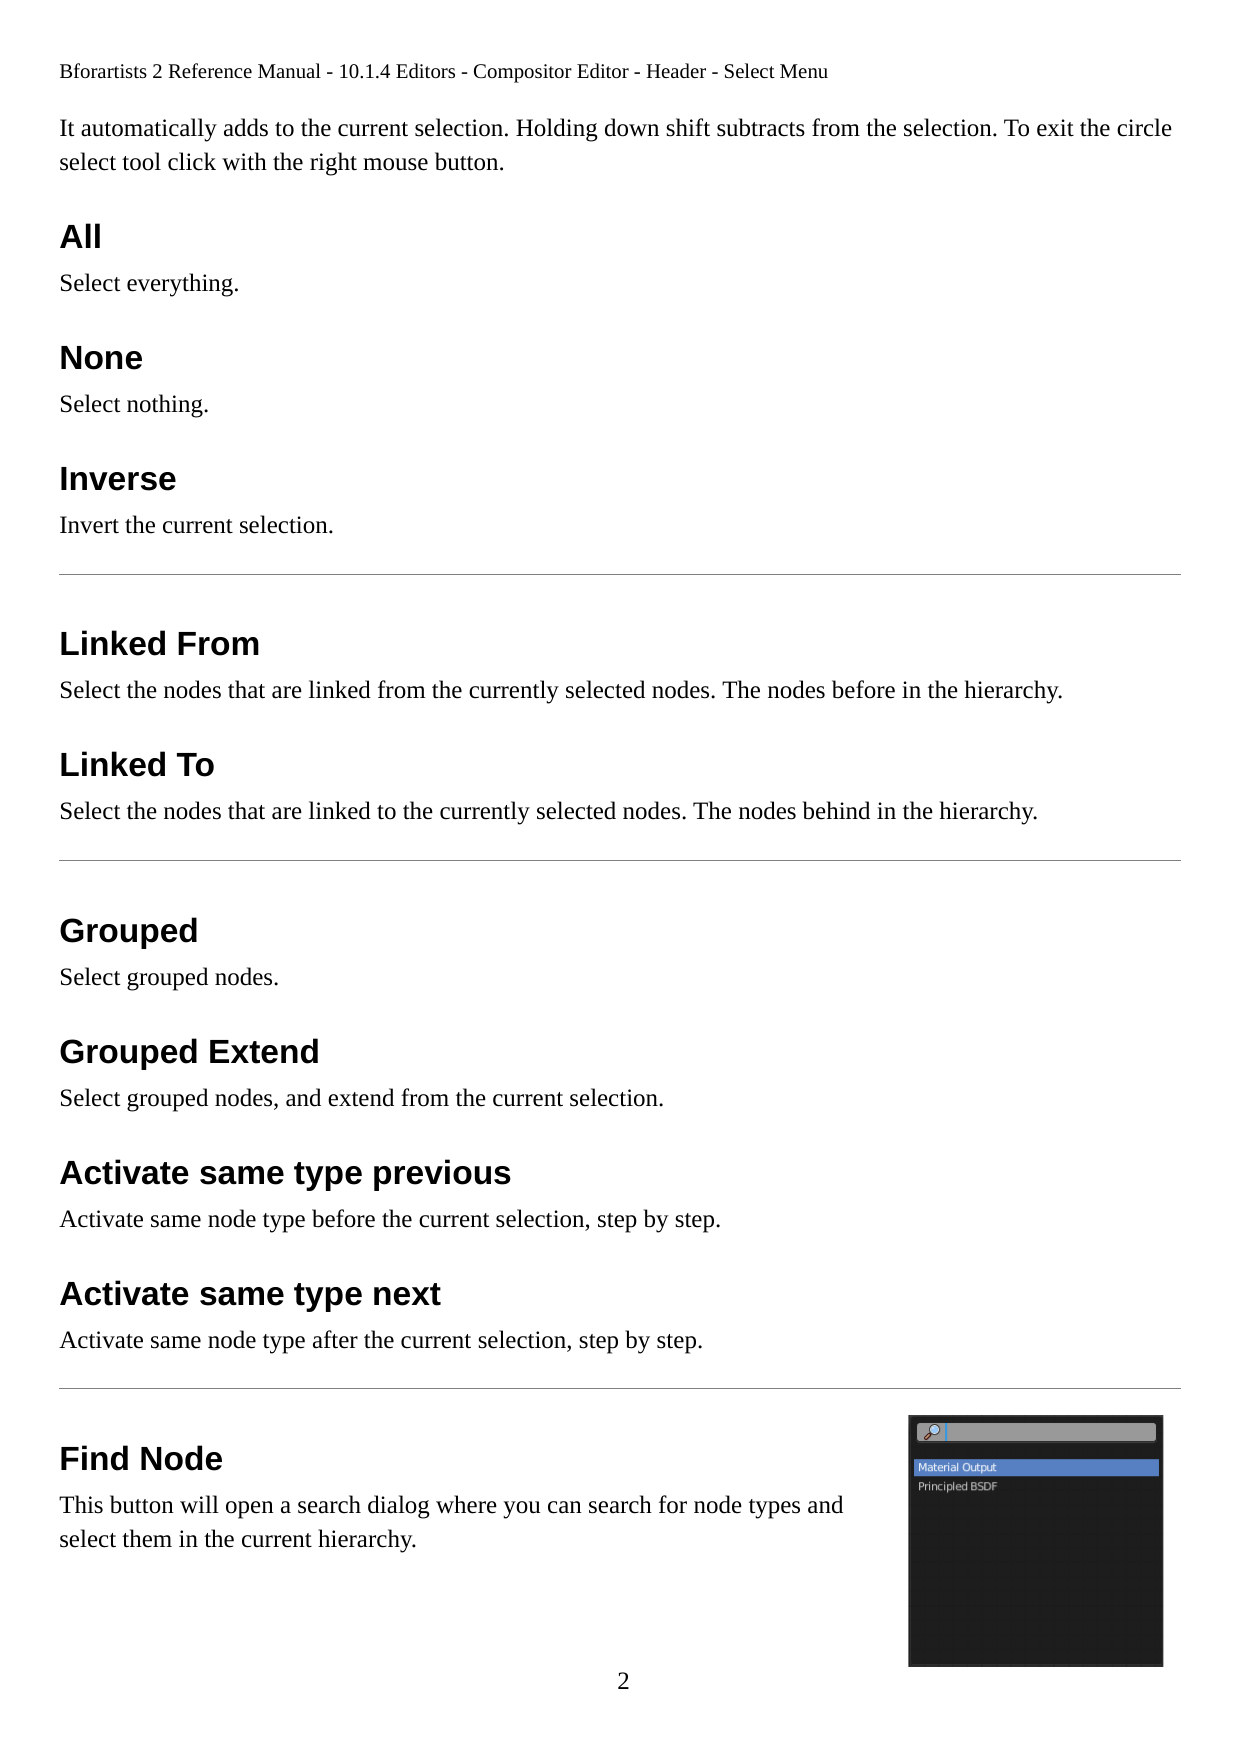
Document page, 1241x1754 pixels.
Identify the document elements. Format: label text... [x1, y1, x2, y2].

text Invert the current selection. [59, 510, 1181, 539]
subtitle Inverse [59, 459, 1181, 498]
subtitle Grouped Extend [59, 1032, 1181, 1070]
text It automatically adds to the current selection. Holding down shift subtracts from the selection. To exit the circle select tool click with the right mouse button. [59, 113, 1181, 176]
text Select nothing. [59, 389, 1181, 418]
text Select grouped nodes, and extend from the current selection. [59, 1083, 1181, 1111]
text Select grouped nodes. [59, 962, 1181, 990]
picture [908, 1415, 1164, 1667]
text Select the nodes that are linked to the currently selected nodes. The nodes behind in the hierarchy. [59, 796, 1181, 825]
text This button will open a search dialog where you can search for node types and select them in the current hierarchy. [59, 1490, 908, 1553]
subtitle Linked From [59, 624, 1181, 663]
subtitle [1164, 1439, 1181, 1477]
subtitle All [59, 217, 1181, 256]
text Select the nodes that are linked from the currently selected nodes. The nodes before in the hierarchy. [59, 675, 1181, 704]
subtitle Grouped [59, 911, 1181, 949]
text Activate same node type after the current selection, step by step. [59, 1325, 1181, 1353]
subtitle None [59, 338, 1181, 377]
text Select everything. [59, 268, 1181, 297]
subtitle Find Node [59, 1439, 908, 1477]
subtitle Activate same type next [59, 1274, 1181, 1312]
subtitle Linked To [59, 745, 1181, 784]
text Activate same node type before the current selection, step by step. [59, 1204, 1181, 1232]
subtitle Activate same type previous [59, 1153, 1181, 1191]
